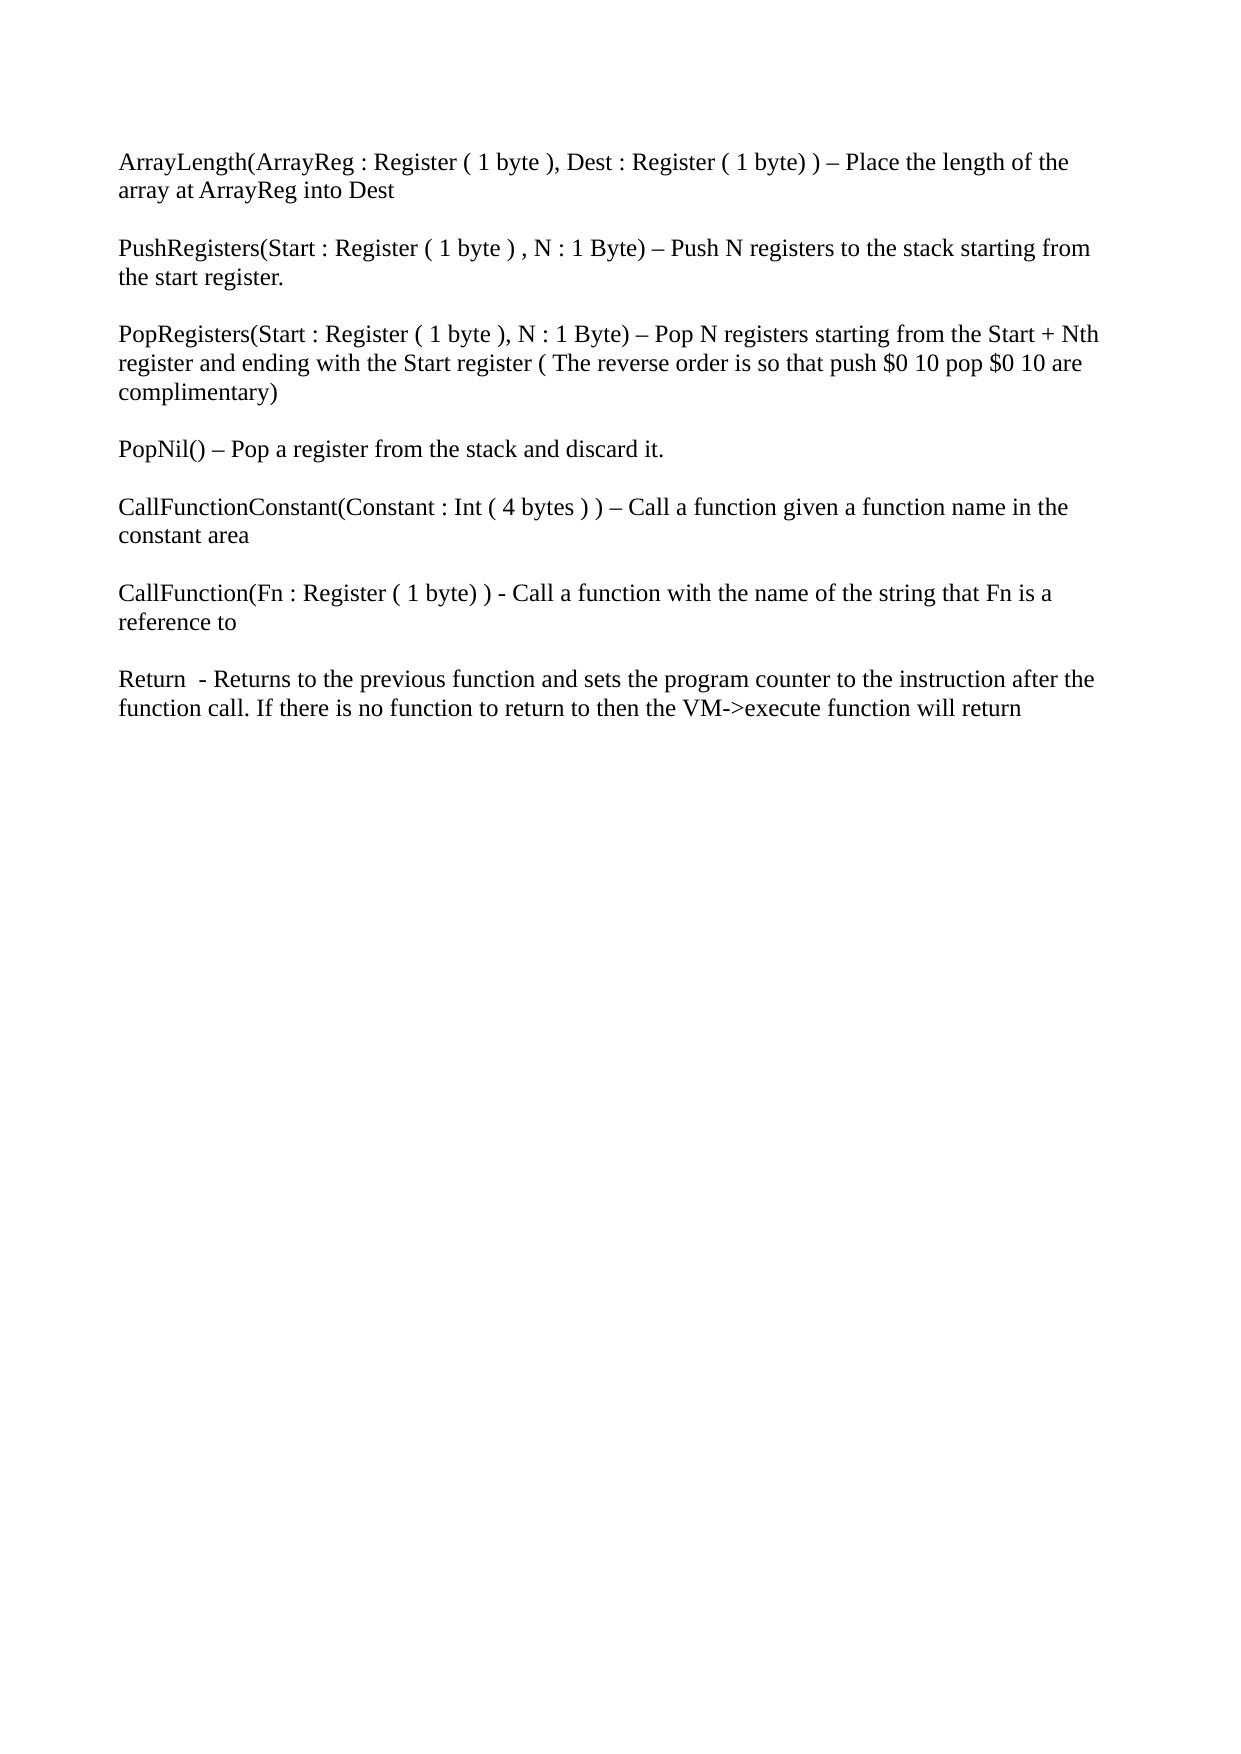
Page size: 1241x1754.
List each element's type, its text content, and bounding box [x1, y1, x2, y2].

text ArrayLength(ArrayReg : Register ( 1 byte ), Dest : Register ( 1 byte) ) – Place the length of the array at ArrayReg into Dest [118, 147, 1122, 204]
text PopRegisters(Start : Register ( 1 byte ), N : 1 Byte) – Pop N registers starting from the Start + Nth register and ending with the Start register ( The reverse order is so that push $0 10 pop $0 10 are complimentary) [118, 319, 1122, 406]
text CallFunctionConstant(Constant : Int ( 4 bytes ) ) – Call a function given a function name in the constant area [118, 492, 1122, 549]
text CallFunction(Fn : Register ( 1 byte) ) - Call a function with the name of the string that Fn is a reference to [118, 578, 1122, 636]
text PushRegisters(Start : Register ( 1 byte ) , N : 1 Byte) – Push N registers to the stack starting from the start register. [118, 233, 1122, 291]
text PopNil() – Pop a register from the stack and discard it. [118, 434, 1122, 463]
text Return - Returns to the previous function and sets the program counter to the instruction after the function call. If there is no function to return to then the VM->execute function will return [118, 664, 1122, 722]
